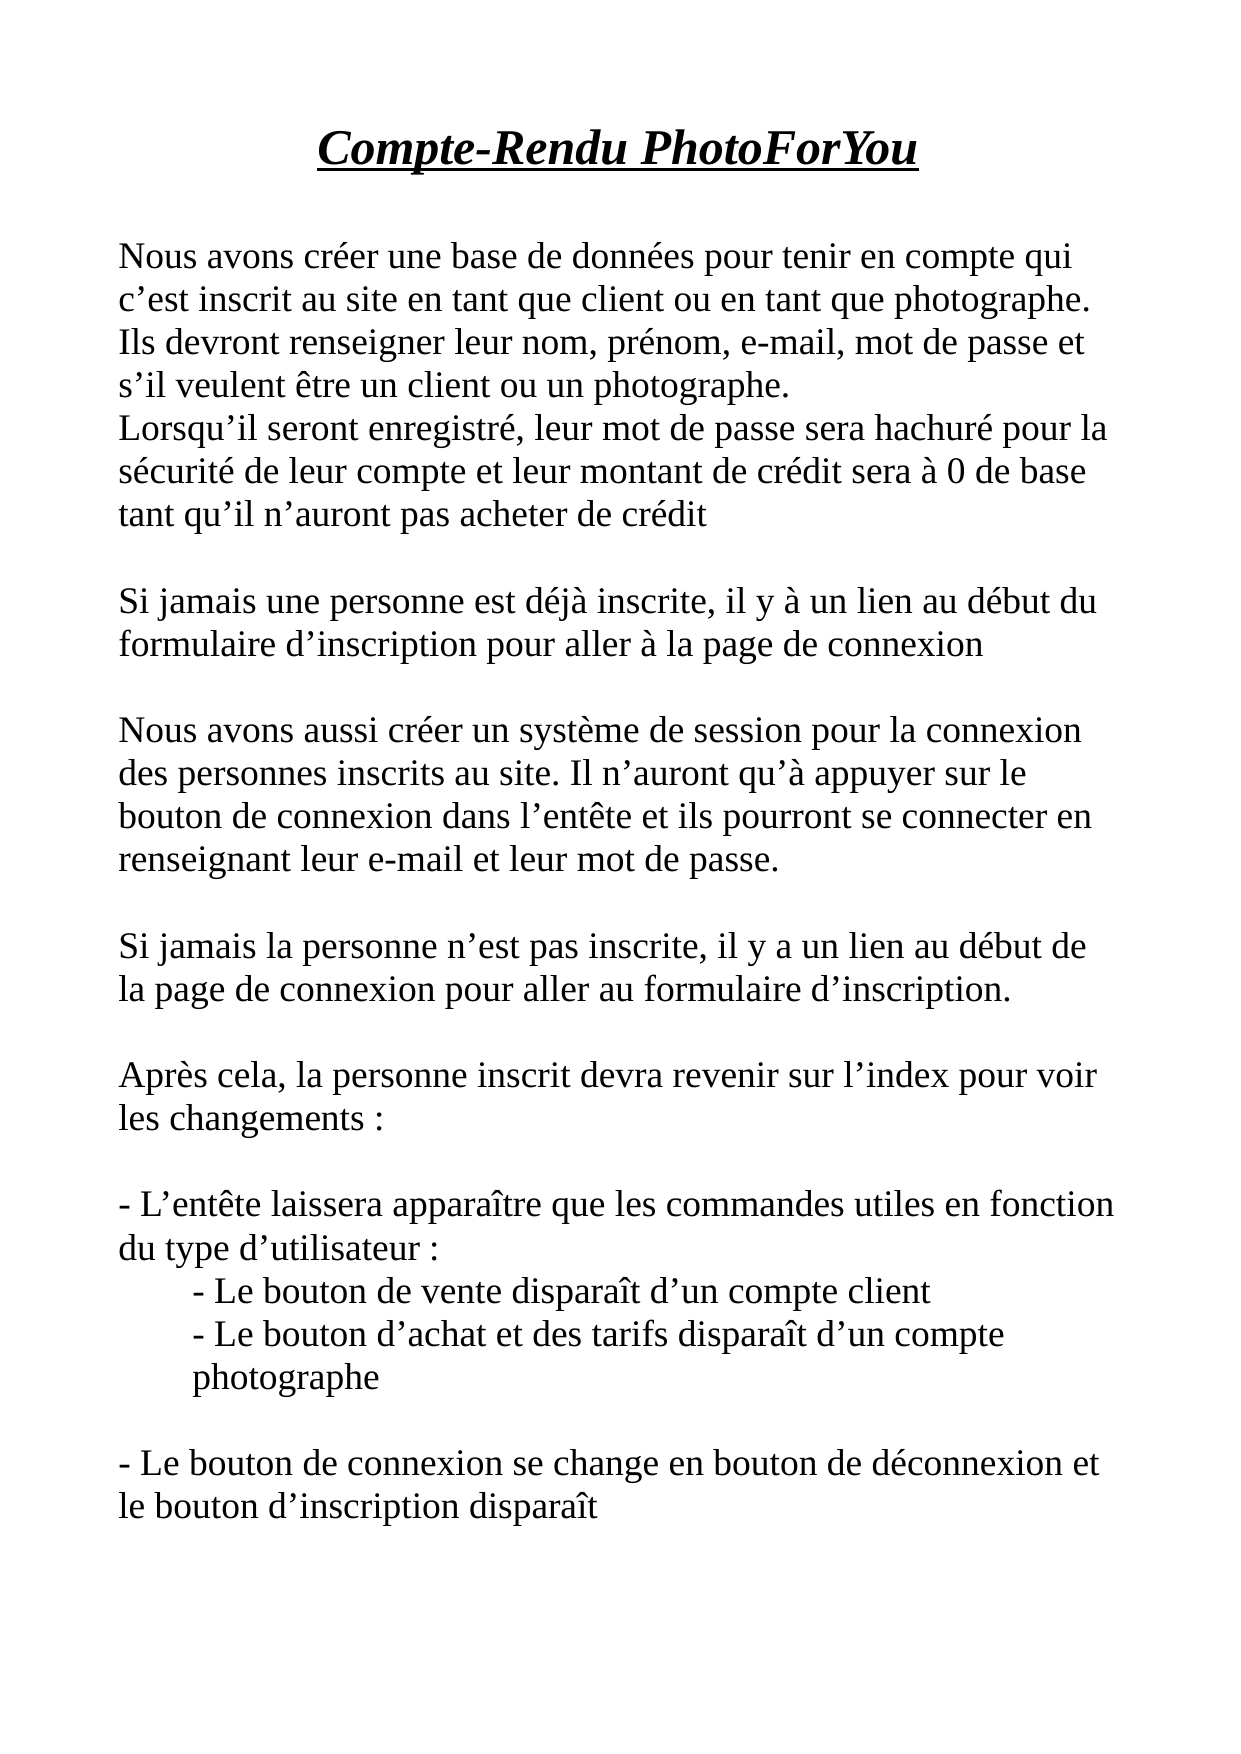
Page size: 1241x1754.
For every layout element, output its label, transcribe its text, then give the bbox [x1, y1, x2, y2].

text Nous avons aussi créer un système de session pour la connexion des personnes inscrits au site. Il n’auront qu’à appuyer sur le bouton de connexion dans l’entête et ils pourront se connecter en renseignant leur e-mail et leur mot de passe. [118, 707, 1122, 880]
text - Le bouton d’achat et des tarifs disparaît d’un compte photographe [118, 1311, 1122, 1397]
text Compte-Rendu PhotoForYou [118, 118, 1122, 176]
text Lorsqu’il seront enregistré, leur mot de passe sera hachuré pour la sécurité de leur compte et leur montant de crédit sera à 0 de base tant qu’il n’auront pas acheter de crédit [118, 406, 1122, 535]
text - Le bouton de vente disparaît d’un compte client [118, 1268, 1122, 1311]
text - L’entête laissera apparaître que les commandes utiles en fonction du type d’utilisateur : [118, 1182, 1122, 1268]
text - Le bouton de connexion se change en bouton de déconnexion et le bouton d’inscription disparaît [118, 1441, 1122, 1527]
text Nous avons créer une base de données pour tenir en compte qui c’est inscrit au site en tant que client ou en tant que photographe. [118, 233, 1122, 319]
text Ils devront renseigner leur nom, prénom, e-mail, mot de passe et s’il veulent être un client ou un photographe. [118, 319, 1122, 406]
text Après cela, la personne inscrit devra revenir sur l’index pour voir les changements : [118, 1052, 1122, 1139]
text Si jamais la personne n’est pas inscrite, il y a un lien au début de la page de connexion pour aller au formulaire d’inscription. [118, 923, 1122, 1009]
text Si jamais une personne est déjà inscrite, il y à un lien au début du formulaire d’inscription pour aller à la page de connexion [118, 578, 1122, 664]
